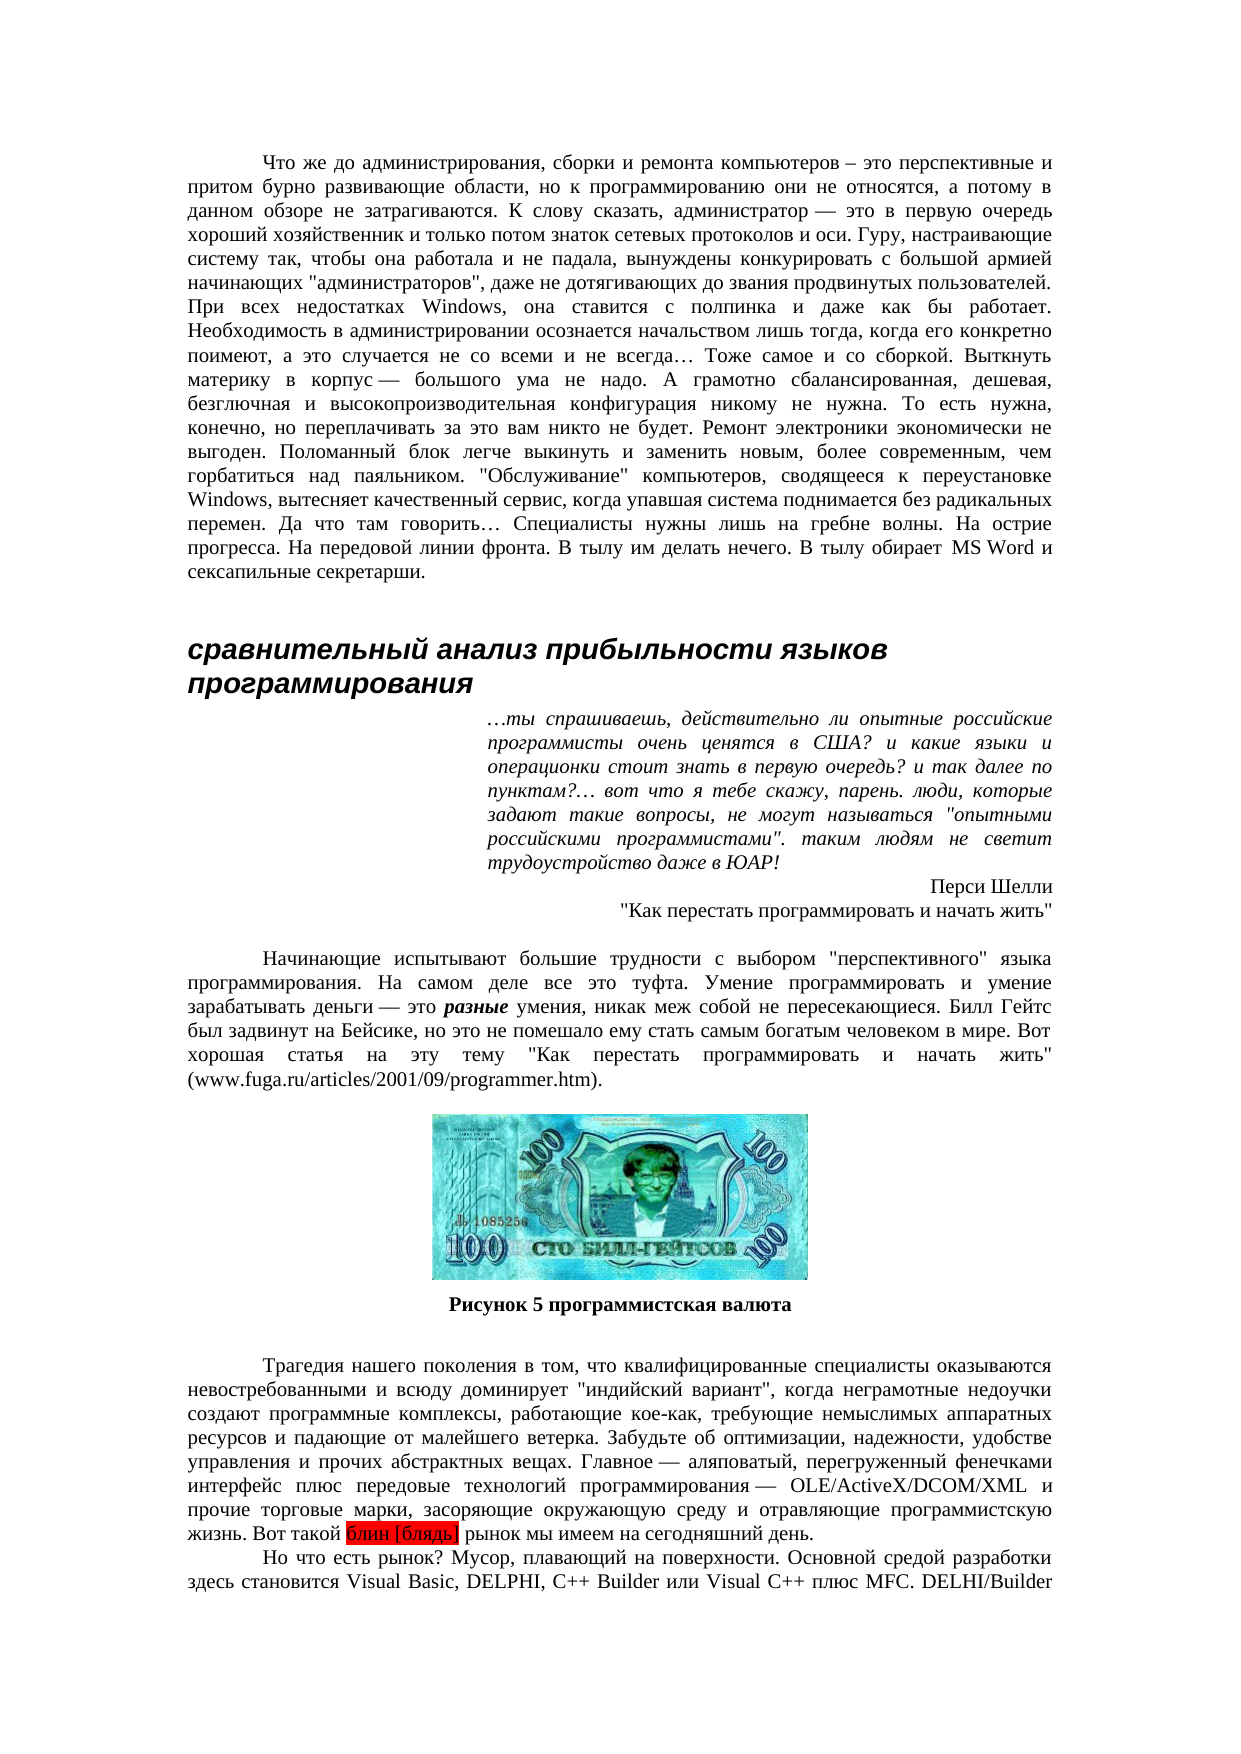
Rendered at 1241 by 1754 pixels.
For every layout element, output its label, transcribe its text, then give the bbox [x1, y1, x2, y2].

picture [432, 1114, 808, 1280]
text Рисунок 5 программистская валюта [187, 1292, 1053, 1316]
text Трагедия нашего поколения в том, что квалифицированные специалисты оказываются невостребованными и всюду доминирует "индийский вариант", когда неграмотные недоучки создают программные комплексы, работающие кое-как, требующие немыслимых аппаратных ресурсов и падающие от малейшего ветерка. Забудьте об оптимизации, надежности, удобстве управления и прочих абстрактных вещах. Главное — аляповатый, перегруженный фенечками интерфейс плюс передовые технологий программирования — OLE/ActiveX/DCOM/XML и прочие торговые марки, засоряющие окружающую среду и отравляющие программистскую жизнь. Вот такой блин [блядь] рынок мы имеем на сегодняшний день. [187, 1353, 1053, 1545]
text Но что есть рынок? Мусор, плавающий на поверхности. Основной средой разработки здесь становится Visual Basic, DELPHI, C++ Builder или Visual C++ плюс MFC. DELHI/Builder [187, 1545, 1053, 1593]
text Перси Шелли "Как перестать программировать и начать жить" [487, 874, 1053, 922]
text …ты спрашиваешь, действительно ли опытные российские программисты очень ценятся в США? и какие языки и операционки стоит знать в первую очередь? и так далее по пунктам?… вот что я тебе скажу, парень. люди, которые задают такие вопросы, не могут называться "опытными российскими программистами". таким людям не светит трудоустройство даже в ЮАР! [487, 706, 1053, 874]
subtitle сравнительный анализ прибыльности языков программирования [187, 632, 1053, 699]
text Что же до администрирования, сборки и ремонта компьютеров – это перспективные и притом бурно развивающие области, но к программированию они не относятся, а потому в данном обзоре не затрагиваются. К слову сказать, администратор — это в первую очередь хороший хозяйственник и только потом знаток сетевых протоколов и оси. Гуру, настраивающие систему так, чтобы она работала и не падала, вынуждены конкурировать с большой армией начинающих "администраторов", даже не дотягивающих до звания продвинутых пользователей. При всех недостатках Windows, она ставится с полпинка и даже как бы работает. Необходимость в администрировании осознается начальством лишь тогда, когда его конкретно поимеют, а это случается не со всеми и не всегда… Тоже самое и со сборкой. Выткнуть материку в корпус — большого ума не надо. А грамотно сбалансированная, дешевая, безглючная и высокопроизводительная конфигурация никому не нужна. То есть нужна, конечно, но переплачивать за это вам никто не будет. Ремонт электроники экономически не выгоден. Поломанный блок легче выкинуть и заменить новым, более современным, чем горбатиться над паяльником. "Обслуживание" компьютеров, сводящееся к переустановке Windows, вытесняет качественный сервис, когда упавшая система поднимается без радикальных перемен. Да что там говорить… Специалисты нужны лишь на гребне волны. На острие прогресса. На передовой линии фронта. В тылу им делать нечего. В тылу обирает MS Word и сексапильные секретарши. [187, 150, 1053, 583]
text Начинающие испытывают большие трудности с выбором "перспективного" языка программирования. На самом деле все это туфта. Умение программировать и умение зарабатывать деньги — это разные умения, никак меж собой не пересекающиеся. Билл Гейтс был задвинут на Бейсике, но это не помешало ему стать самым богатым человеком в мире. Вот хорошая статья на эту тему "Как перестать программировать и начать жить" (www.fuga.ru/articles/2001/09/programmer.htm). [187, 946, 1053, 1091]
